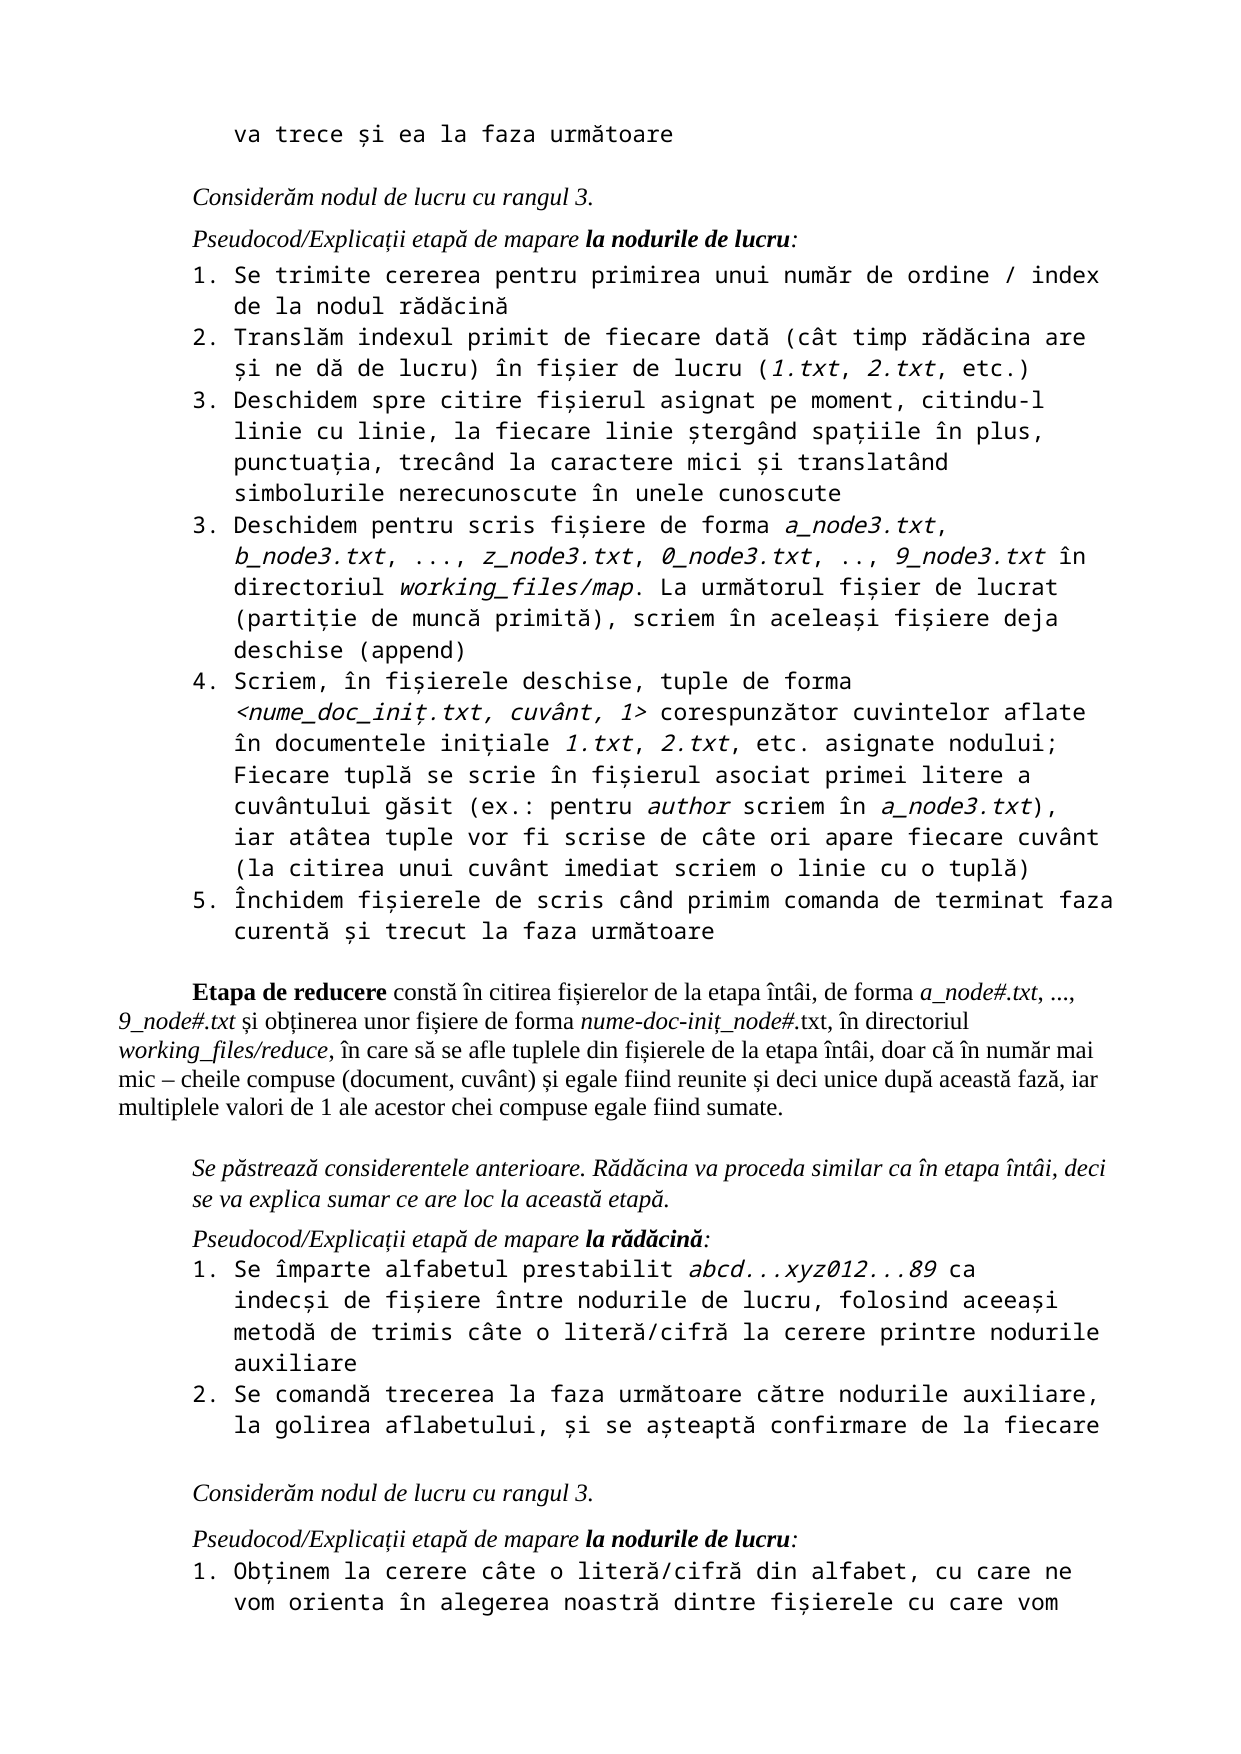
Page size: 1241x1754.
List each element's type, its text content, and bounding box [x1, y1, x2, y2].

text Se păstrează considerentele anterioare. Rădăcina va proceda similar ca în etapa întâi, deci se va explica sumar ce are loc la această etapă. [118, 1152, 1122, 1212]
text simbolurile nerecunoscute în unele cunoscute [118, 477, 1122, 509]
text linie cu linie, la fiecare linie ștergând spațiile în plus, [118, 415, 1122, 446]
text <nume_doc_iniț.txt, cuvânt, 1> corespunzător cuvintelor aflate [118, 696, 1122, 727]
text Pseudocod/Explicații etapă de mapare la nodurile de lucru: [118, 224, 1122, 253]
text curentă și trecut la faza următoare [118, 915, 1122, 946]
text 5. Închidem fișierele de scris când primim comanda de terminat faza [118, 884, 1122, 915]
text 2. Se comandă trecerea la faza următoare către nodurile auxiliare, [118, 1378, 1122, 1409]
text Pseudocod/Explicații etapă de mapare la rădăcină: [118, 1224, 1122, 1253]
text de la nodul rădăcină [118, 290, 1122, 321]
text 4. Scriem, în fișierele deschise, tuple de forma [118, 665, 1122, 696]
text cuvântului găsit (ex.: pentru author scriem în a_node3.txt), [118, 790, 1122, 821]
text 2. Translăm indexul primit de fiecare dată (cât timp rădăcina are [118, 321, 1122, 352]
text 1. Se împarte alfabetul prestabilit abcd...xyz012...89 ca [118, 1253, 1122, 1284]
text 3. Deschidem pentru scris fișiere de forma a_node3.txt, [118, 509, 1122, 540]
text Pseudocod/Explicații etapă de mapare la nodurile de lucru: [118, 1521, 1122, 1555]
text auxiliare [118, 1347, 1122, 1378]
text Considerăm nodul de lucru cu rangul 3. [118, 1475, 1122, 1509]
text Fiecare tuplă se scrie în fișierul asociat primei litere a [118, 759, 1122, 790]
text directoriul working_files/map. La următorul fișier de lucrat [118, 571, 1122, 602]
text iar atâtea tuple vor fi scrise de câte ori apare fiecare cuvânt [118, 821, 1122, 852]
text și ne dă de lucru) în fișier de lucru (1.txt, 2.txt, etc.) [118, 352, 1122, 384]
text vom orienta în alegerea noastră dintre fișierele cu care vom [118, 1586, 1122, 1617]
text va trece și ea la faza următoare [118, 118, 1122, 149]
text 3. Deschidem spre citire fișierul asignat pe moment, citindu-l [118, 384, 1122, 415]
text la golirea aflabetului, și se așteaptă confirmare de la fiecare [118, 1409, 1122, 1441]
text b_node3.txt, ..., z_node3.txt, 0_node3.txt, .., 9_node3.txt în [118, 540, 1122, 571]
text (la citirea unui cuvânt imediat scriem o linie cu o tuplă) [118, 852, 1122, 884]
text indecși de fișiere între nodurile de lucru, folosind aceeași metodă de trimis câte o literă/cifră la cerere printre nodurile [118, 1284, 1122, 1347]
text în documentele inițiale 1.txt, 2.txt, etc. asignate nodului; [118, 727, 1122, 759]
text deschise (append) [118, 634, 1122, 665]
text 1. Obținem la cerere câte o literă/cifră din alfabet, cu care ne [118, 1555, 1122, 1586]
text Etapa de reducere constă în citirea fișierelor de la etapa întâi, de forma a_node#.txt, ..., 9_node#.txt și obținerea unor fișiere de forma nume-doc-iniț_node#.txt, în directoriul working_files/reduce, în care să se afle tuplele din fișierele de la etapa întâi, doar că în număr mai mic – cheile compuse (document, cuvânt) și egale fiind reunite și deci unice după această fază, iar multiplele valori de 1 ale acestor chei compuse egale fiind sumate. [118, 977, 1122, 1121]
text Considerăm nodul de lucru cu rangul 3. [118, 181, 1122, 212]
text punctuația, trecând la caractere mici și translatând [118, 446, 1122, 477]
text 1. Se trimite cererea pentru primirea unui număr de ordine / index [118, 259, 1122, 290]
text (partiție de muncă primită), scriem în aceleași fișiere deja [118, 602, 1122, 634]
